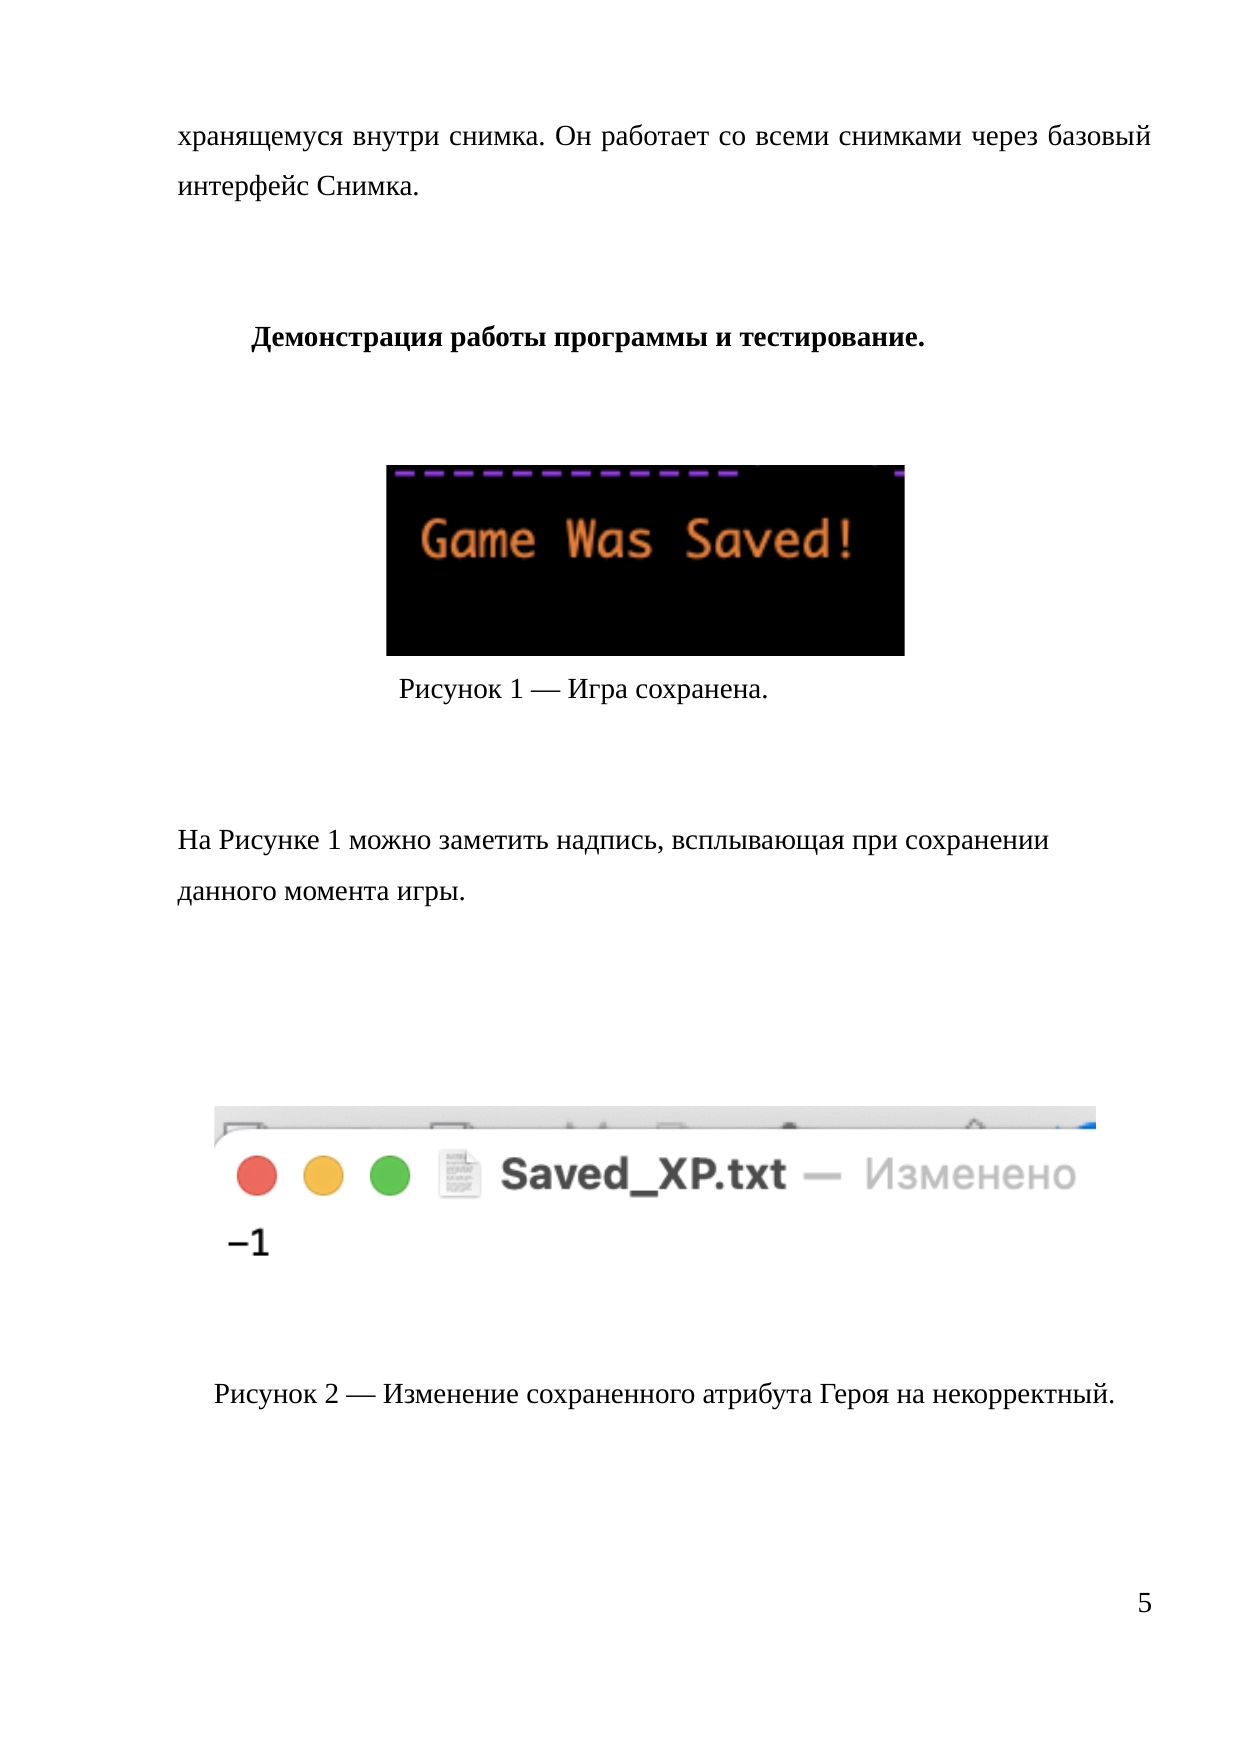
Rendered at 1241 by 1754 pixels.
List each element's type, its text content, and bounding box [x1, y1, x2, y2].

text хранящемуся внутри снимка. Он работает со всеми снимками через базовый интерфейс Снимка. [177, 118, 1152, 202]
text Рисунок 1 — Игра сохранена. [177, 672, 1152, 705]
text На Рисунке 1 можно заметить надпись, всплывающая при сохранении данного момента игры. [177, 822, 1152, 906]
text Рисунок 2 — Изменение сохраненного атрибута Героя на некорректный. [177, 1376, 1152, 1409]
picture [386, 465, 905, 656]
subtitle Демонстрация работы программы и тестирование. [177, 319, 1152, 353]
picture [214, 1106, 1096, 1336]
